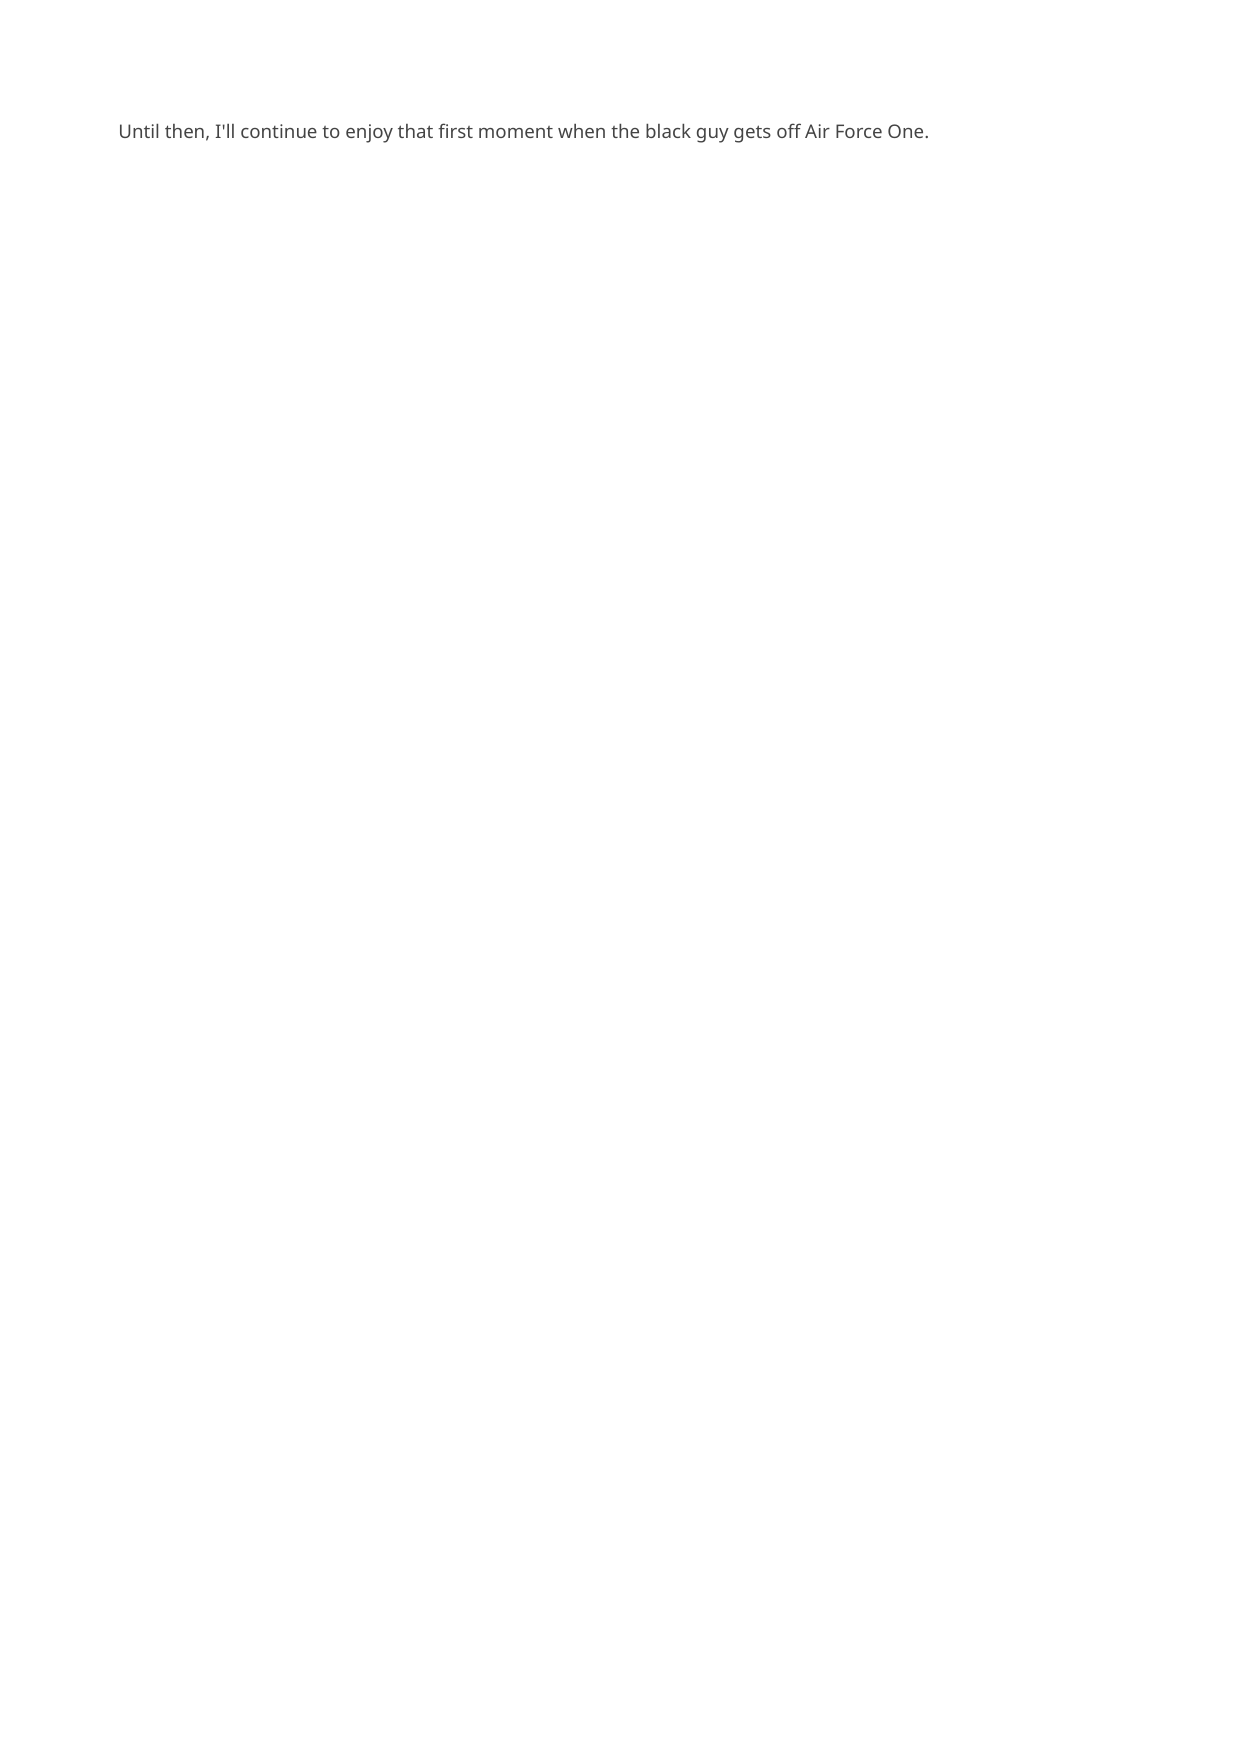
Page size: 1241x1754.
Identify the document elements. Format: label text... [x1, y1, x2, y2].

text Until then, I'll continue to enjoy that first moment when the black guy gets off Air Force One. [118, 118, 1122, 144]
